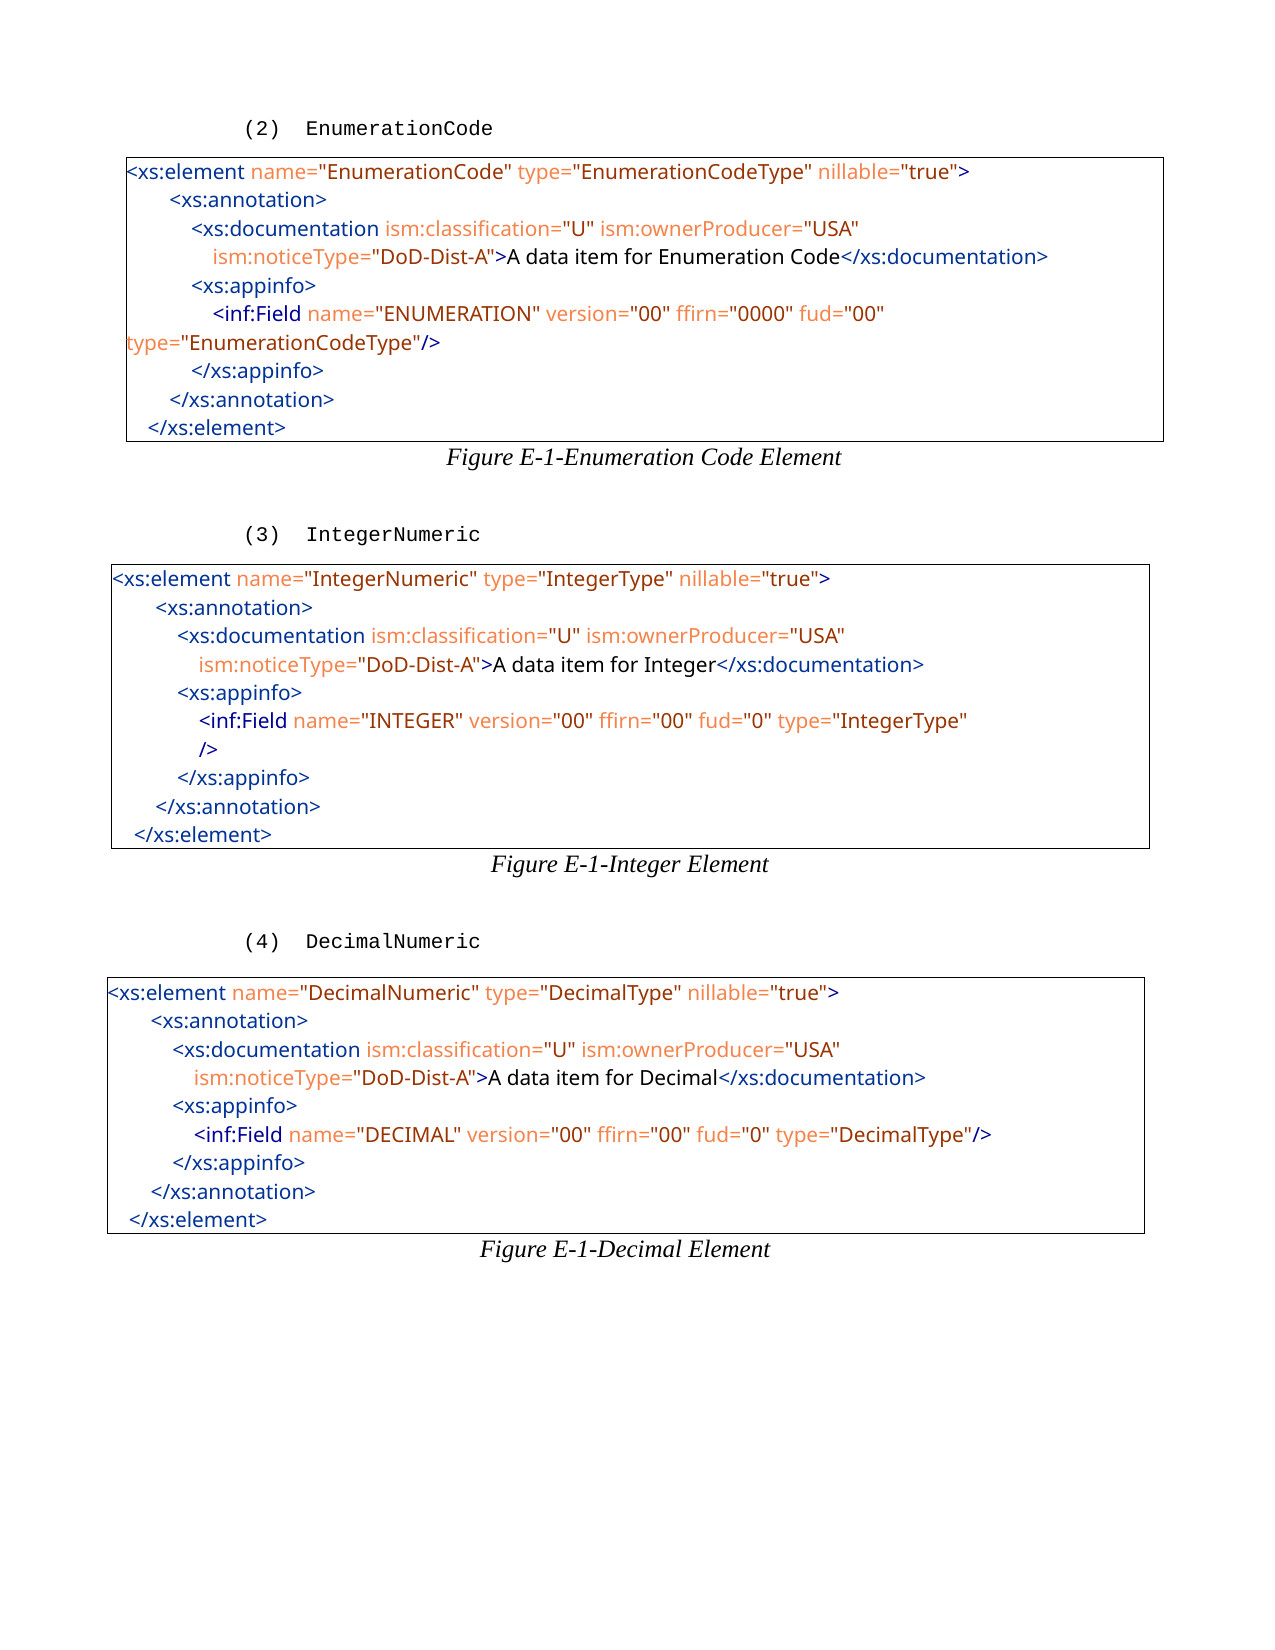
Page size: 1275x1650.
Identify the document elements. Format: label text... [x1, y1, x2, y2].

text Figure E-1-Integer Element [112, 849, 1150, 878]
text Figure E-1-Decimal Element [108, 990, 1144, 1233]
text (3) IntegerNumeric [118, 524, 1157, 547]
text (4) DecimalNumeric [118, 931, 1157, 954]
text Figure E-1-Enumeration Code Element [126, 442, 1164, 471]
text Figure E-1-Integer Element [112, 577, 1149, 848]
text [127, 158, 1163, 170]
text (2) EnumerationCode [118, 118, 1157, 142]
text Figure E-1-Decimal Element [107, 1234, 1145, 1263]
text Figure E-1-Enumeration Code Element [127, 170, 1163, 441]
